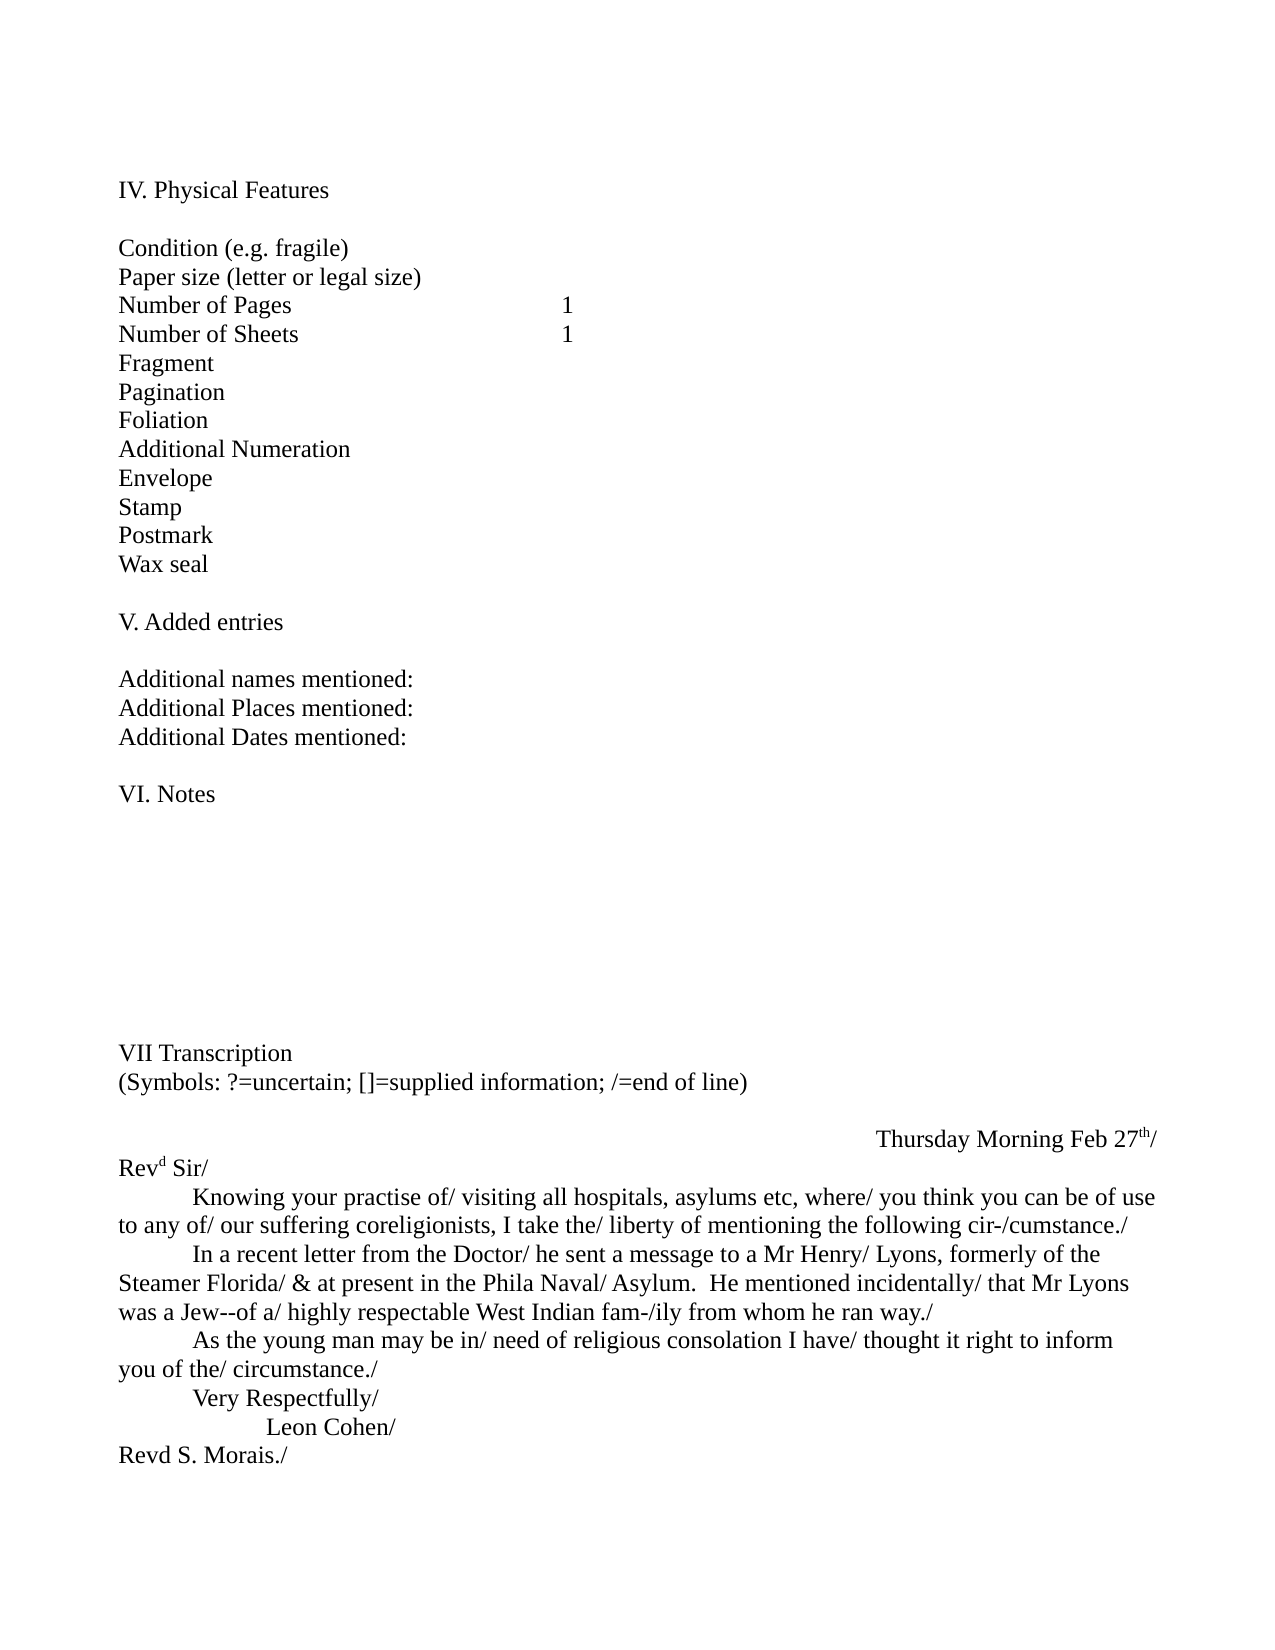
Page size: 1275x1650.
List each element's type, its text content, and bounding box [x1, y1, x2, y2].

text Leon Cohen/ [118, 1412, 1157, 1441]
text Number of Pages 1 [118, 291, 1157, 319]
text Envelope [118, 463, 1157, 492]
text Additional Dates mentioned: [118, 722, 1157, 751]
text Additional Numeration [118, 434, 1157, 463]
text Stamp [118, 492, 1157, 521]
text Paper size (letter or legal size) [118, 262, 1157, 291]
text IV. Physical Features [118, 176, 1157, 204]
text VI. Notes [118, 779, 1157, 808]
text Very Respectfully/ [118, 1383, 1157, 1412]
text Postma rk [118, 521, 1157, 549]
text Additional Places mentioned: [118, 693, 1157, 722]
text Thursday Morning Feb 27th/ [118, 1124, 1157, 1153]
text Pagination [118, 377, 1157, 406]
text Foliation [118, 406, 1157, 434]
text Revd S. Morais./ [118, 1441, 1157, 1469]
text As the young man may be in/ need of religious consolation I have/ thought it right to inform you of the/ circumstance./ [118, 1326, 1157, 1383]
text Condition (e.g. fragile) [118, 233, 1157, 262]
text In a recent letter from the Doctor/ he sent a message to a Mr Henry/ Lyons, formerly of the Steamer Florida/ & at present in the Phila Naval/ Asylum. He mentioned incidentally/ that Mr Lyons was a Jew--of a/ highly respectable West Indian fam-/ily from whom he ran way./ [118, 1239, 1157, 1326]
text Additional names mentioned: [118, 664, 1157, 693]
text Knowing your practise of/ visiting all hospitals, asylums etc, where/ you think you can be of use to any of/ our suffering coreligionists, I take the/ liberty of mentioning the following cir-/cumstance./ [118, 1182, 1157, 1239]
text VII Transcription [118, 1038, 1157, 1067]
text Fragment [118, 348, 1157, 377]
text Wax seal [118, 549, 1157, 578]
text V. Added entries [118, 607, 1157, 636]
text (Symbols: ?=uncertain; []=supplied information; /=end of line) [118, 1067, 1157, 1096]
text Revd Sir/ [118, 1153, 1157, 1182]
text Number of Sheets 1 [118, 319, 1157, 348]
